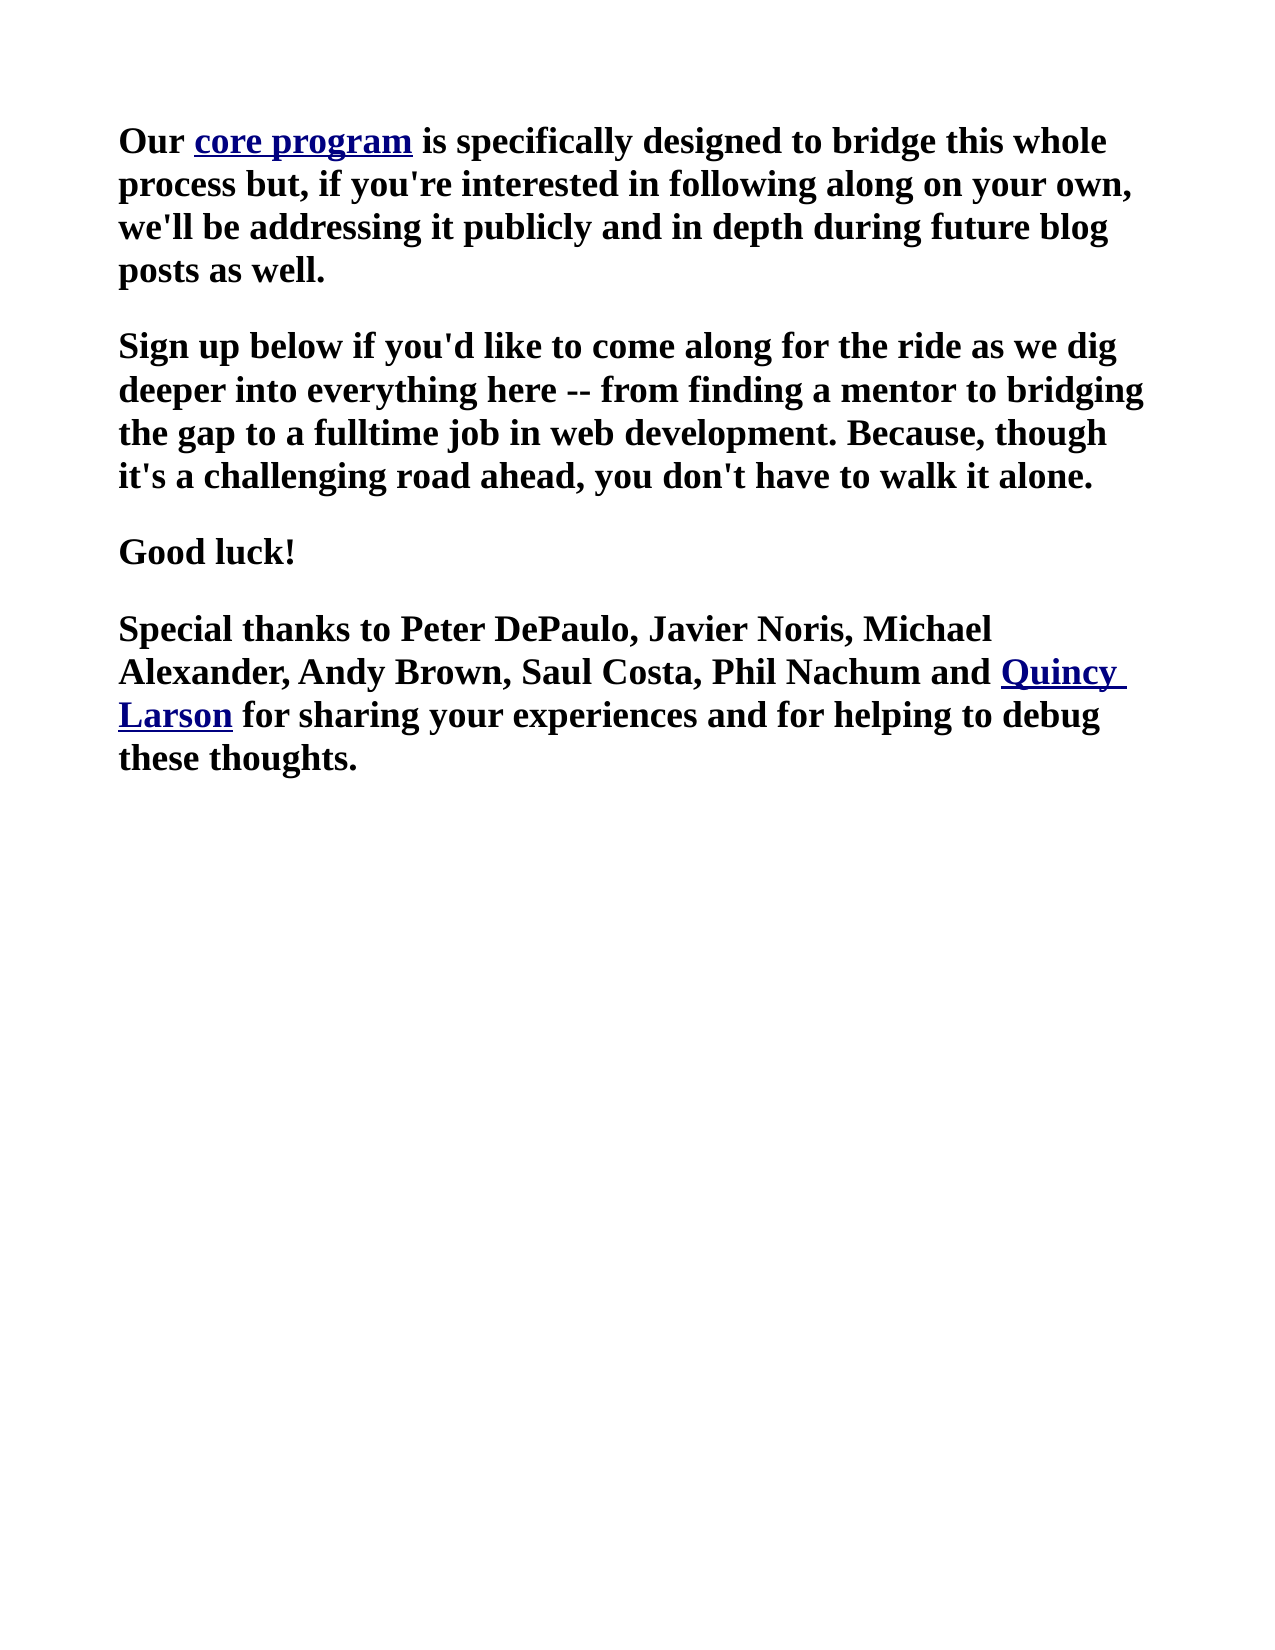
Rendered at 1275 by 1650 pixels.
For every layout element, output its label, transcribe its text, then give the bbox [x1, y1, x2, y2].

subtitle Special thanks to Peter DePaulo, Javier Noris, Michael Alexander, Andy Brown, Saul Costa, Phil Nachum and Quincy Larson for sharing your experiences and for helping to debug these thoughts. [118, 606, 1157, 779]
subtitle Sign up below if you'd like to come along for the ride as we dig deeper into everything here -- from finding a mentor to bridging the gap to a fulltime job in web development. Because, though it's a challenging road ahead, you don't have to walk it alone. [118, 324, 1157, 496]
subtitle Our core program is specifically designed to bridge this whole process but, if you're interested in following along on your own, we'll be addressing it publicly and in depth during future blog posts as well. [118, 118, 1157, 291]
subtitle Good luck! [118, 530, 1157, 573]
